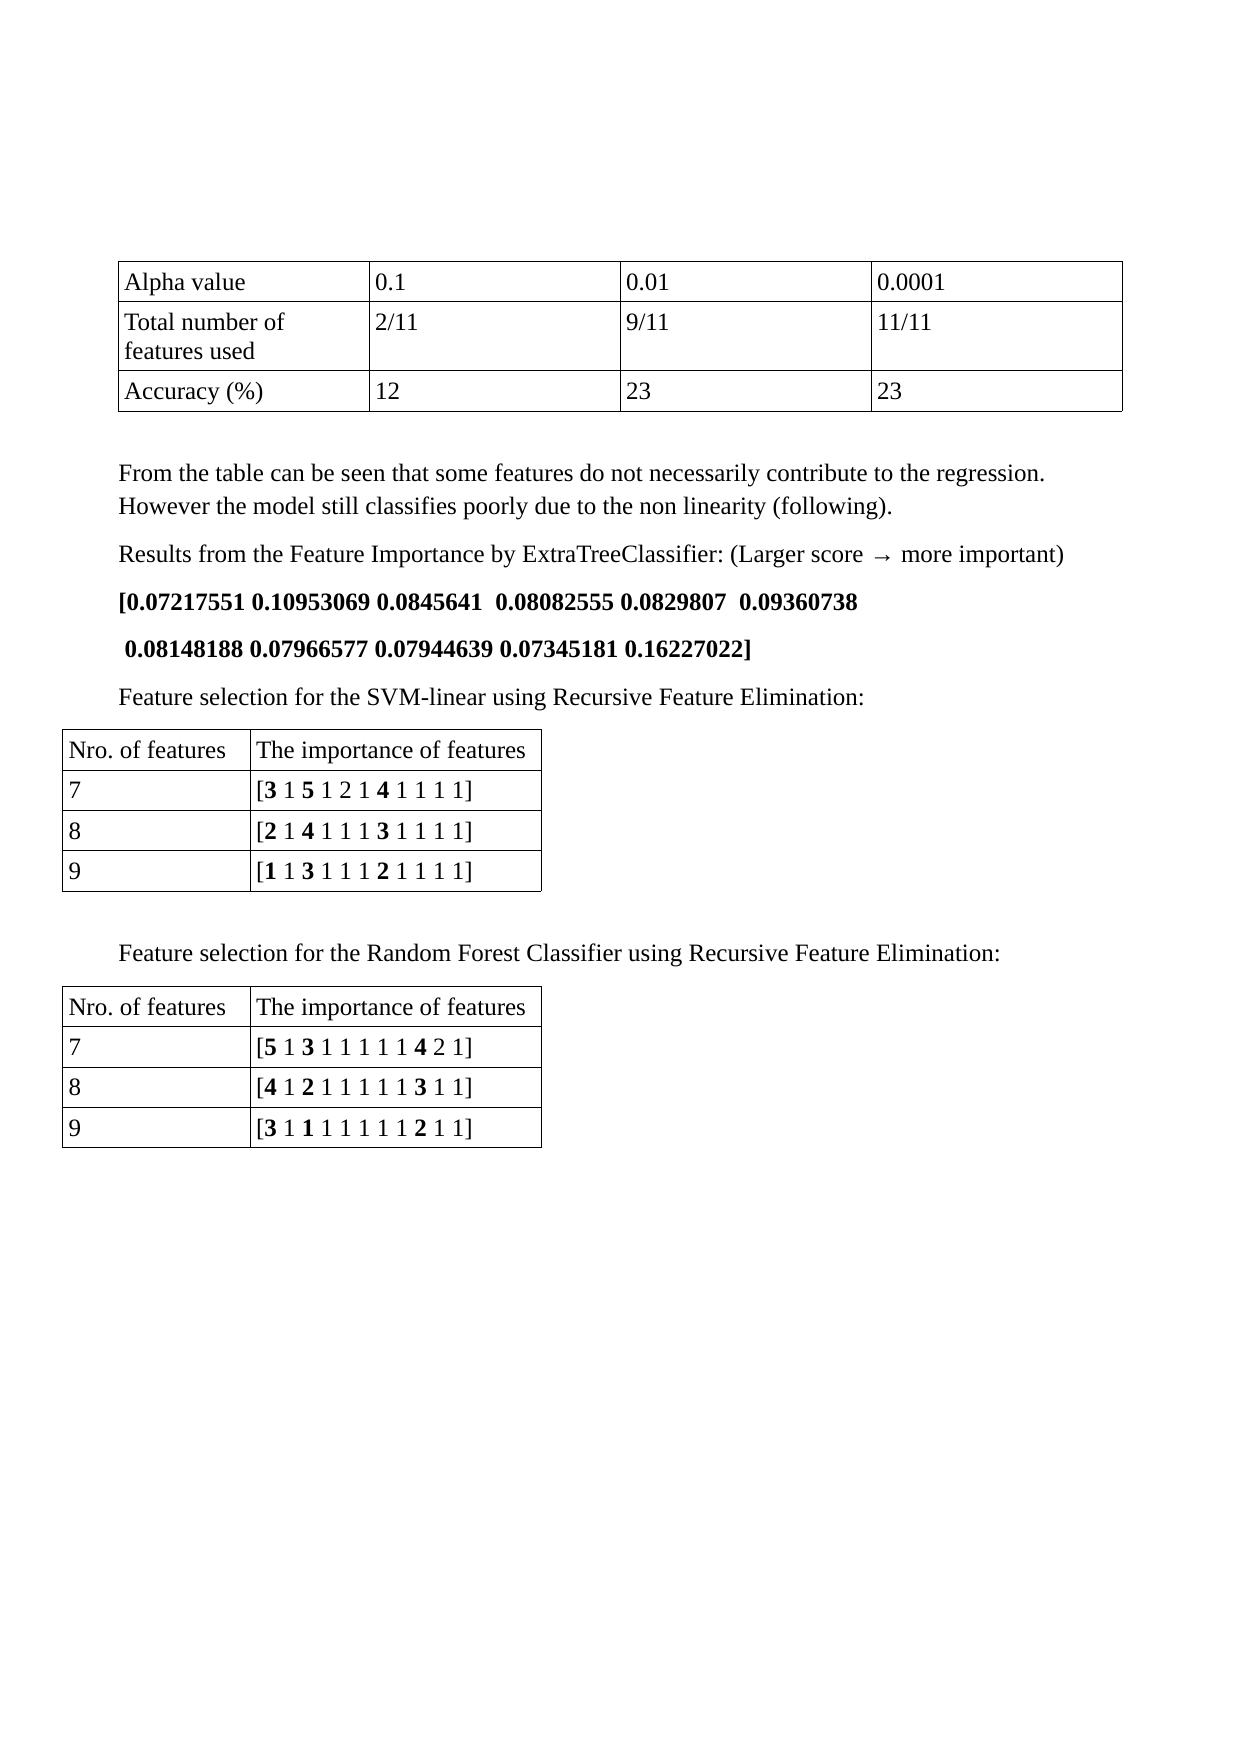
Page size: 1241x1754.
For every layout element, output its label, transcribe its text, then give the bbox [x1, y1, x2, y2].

table_cell 23 [872, 371, 1122, 411]
table_header 0.0001 [872, 262, 1122, 301]
table_header 0.01 [621, 262, 871, 301]
table_cell 9 [63, 851, 250, 891]
table_cell 11/11 [872, 302, 1122, 370]
table_cell 23 [621, 371, 871, 411]
table_cell [3 1 1 1 1 1 1 1 2 1 1] [251, 1108, 541, 1147]
text Feature selection for the Random Forest Classifier using Recursive Feature Elimination: [118, 938, 1122, 967]
table_cell 12 [370, 371, 620, 411]
table_cell 2/11 [370, 302, 620, 370]
table_cell [5 1 3 1 1 1 1 1 4 2 1] [251, 1027, 541, 1067]
table_cell [4 1 2 1 1 1 1 1 3 1 1] [251, 1068, 541, 1107]
table_cell 7 [63, 1027, 250, 1067]
table_header Nro. of features [63, 987, 250, 1026]
text From the table can be seen that some features do not necessarily contribute to the regression. However the model still classifies poorly due to the non linearity (following). [118, 458, 1122, 520]
table_cell [3 1 5 1 2 1 4 1 1 1 1] [251, 771, 541, 810]
text Feature selection for the SVM-linear using Recursive Feature Elimination: [118, 682, 1122, 711]
table_cell 9 [63, 1108, 250, 1147]
table_cell Accuracy (%) [119, 371, 369, 411]
table_header The importance of features [251, 987, 541, 1026]
table_header 0.1 [370, 262, 620, 301]
table_cell 8 [63, 1068, 250, 1107]
table_header Alpha value [119, 262, 369, 301]
table_cell Total number of features used [119, 302, 369, 370]
table_header The importance of features [251, 730, 541, 770]
table_cell 8 [63, 811, 250, 850]
table_cell [1 1 3 1 1 1 2 1 1 1 1] [251, 851, 541, 891]
text Results from the Feature Importance by ExtraTreeClassifier: (Larger score → more important) [118, 539, 1122, 568]
text [0.07217551 0.10953069 0.0845641 0.08082555 0.0829807 0.09360738 [118, 587, 1122, 615]
table_cell 9/11 [621, 302, 871, 370]
table_cell 7 [63, 771, 250, 810]
text 0.08148188 0.07966577 0.07944639 0.07345181 0.16227022] [118, 634, 1122, 663]
table_header Nro. of features [63, 730, 250, 770]
table_cell [2 1 4 1 1 1 3 1 1 1 1] [251, 811, 541, 850]
